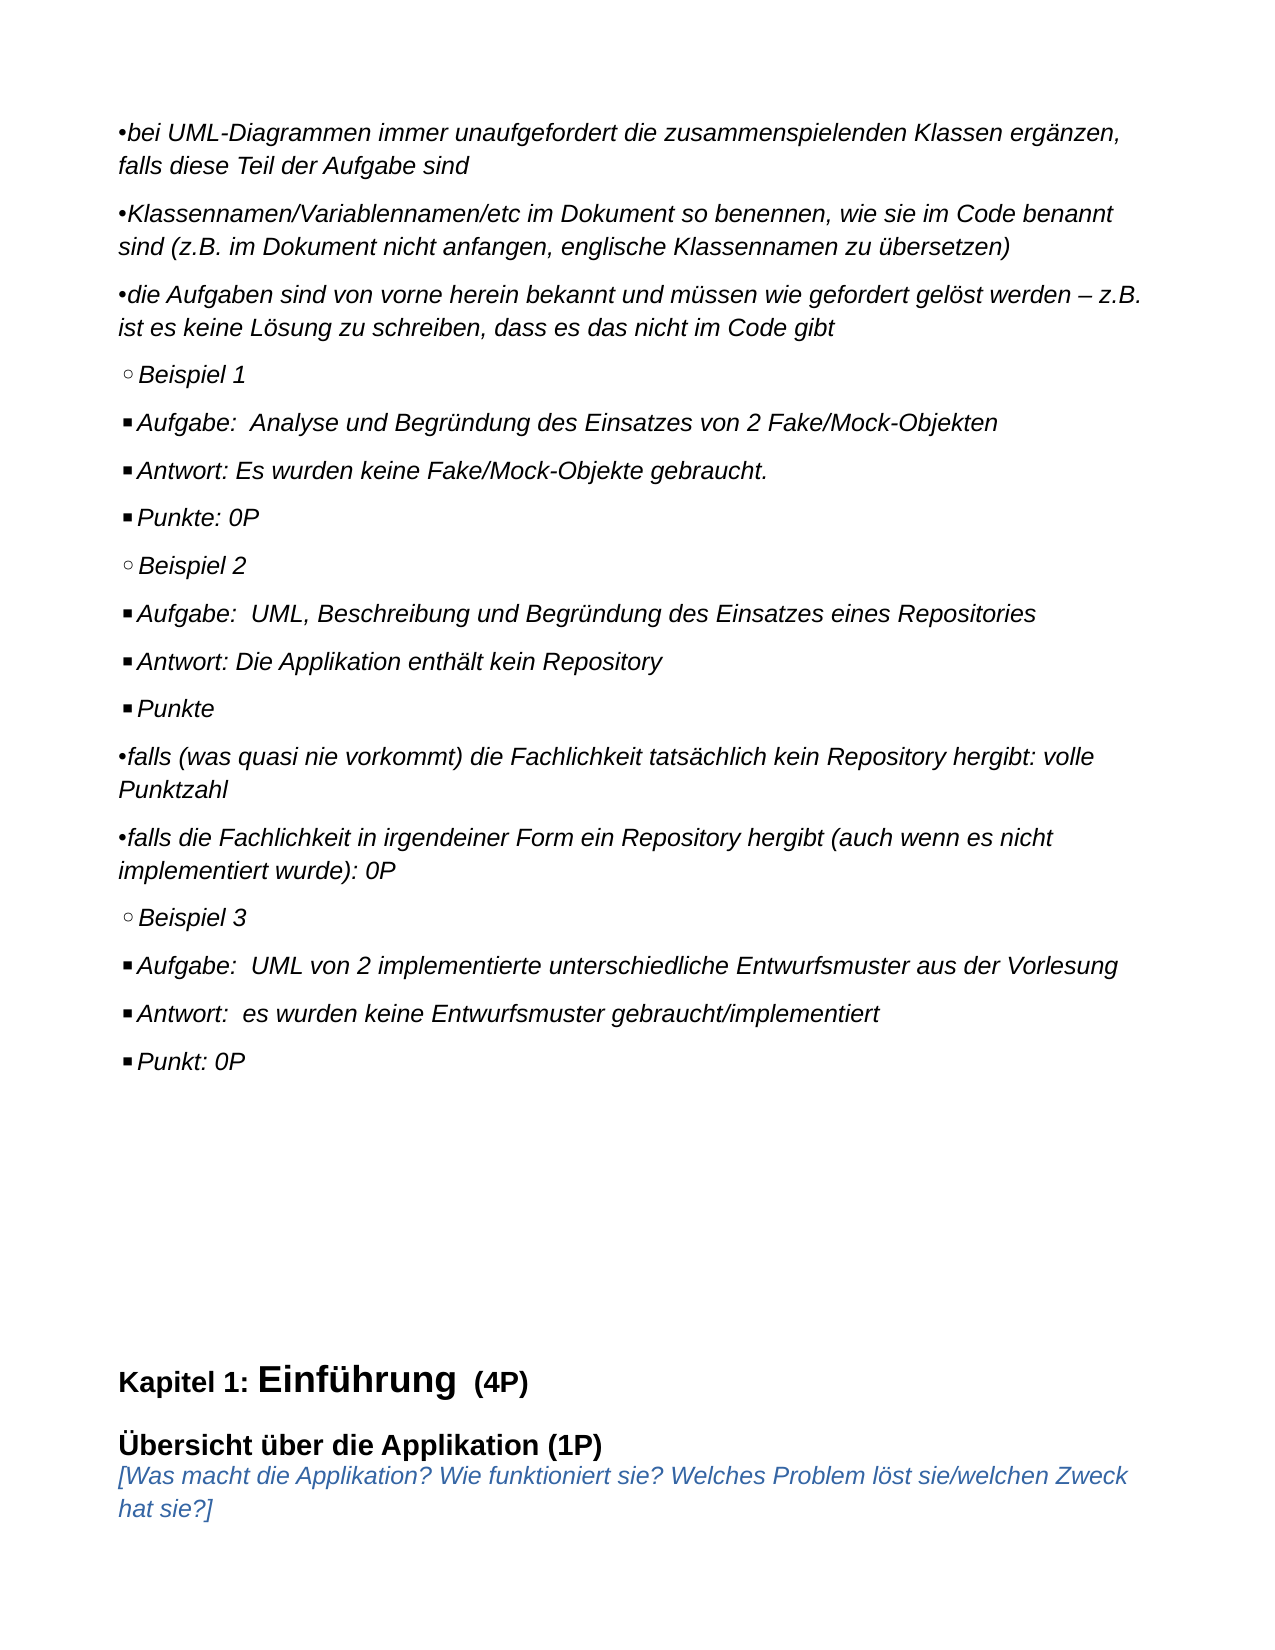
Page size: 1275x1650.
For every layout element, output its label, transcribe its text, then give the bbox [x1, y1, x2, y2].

list Beispiel 1 [118, 360, 1157, 389]
list Antwort: Die Applikation enthält kein Repository [118, 647, 1157, 675]
subtitle Kapitel 1: Einführung (4P) [118, 1357, 1157, 1400]
list Beispiel 2 [118, 551, 1157, 580]
list Antwort: Es wurden keine Fake/Mock-Objekte gebraucht. [118, 456, 1157, 484]
list falls (was quasi nie vorkommt) die Fachlichkeit tatsächlich kein Repository hergibt: volle Punktzahl [118, 742, 1157, 804]
list Beispiel 3 [118, 903, 1157, 932]
list Antwort: es wurden keine Entwurfsmuster gebraucht/implementiert [118, 999, 1157, 1028]
list falls die Fachlichkeit in irgendeiner Form ein Repository hergibt (auch wenn es nicht implementiert wurde): 0P [118, 823, 1157, 884]
text [Was macht die Applikation? Wie funktioniert sie? Welches Problem löst sie/welchen Zweck hat sie?] [118, 1461, 1157, 1523]
list Aufgabe: UML von 2 implementierte unterschiedliche Entwurfsmuster aus der Vorlesung [118, 951, 1157, 980]
list Punkte [118, 694, 1157, 723]
subtitle Übersicht über die Applikation (1P) [118, 1427, 1157, 1461]
list Punkte: 0P [118, 503, 1157, 532]
list Punkt: 0P [118, 1047, 1157, 1075]
list die Aufgaben sind von vorne herein bekannt und müssen wie gefordert gelöst werden – z.B. ist es keine Lösung zu schreiben, dass es das nicht im Code gibt [118, 279, 1157, 341]
list Aufgabe: Analyse und Begründung des Einsatzes von 2 Fake/Mock-Objekten [118, 408, 1157, 437]
list bei UML-Diagrammen immer unaufgefordert die zusammenspielenden Klassen ergänzen, falls diese Teil der Aufgabe sind [118, 118, 1157, 180]
list Aufgabe: UML, Beschreibung und Begründung des Einsatzes eines Repositories [118, 599, 1157, 628]
list Klassennamen/Variablennamen/etc im Dokument so benennen, wie sie im Code benannt sind (z.B. im Dokument nicht anfangen, englische Klassennamen zu übersetzen) [118, 199, 1157, 261]
